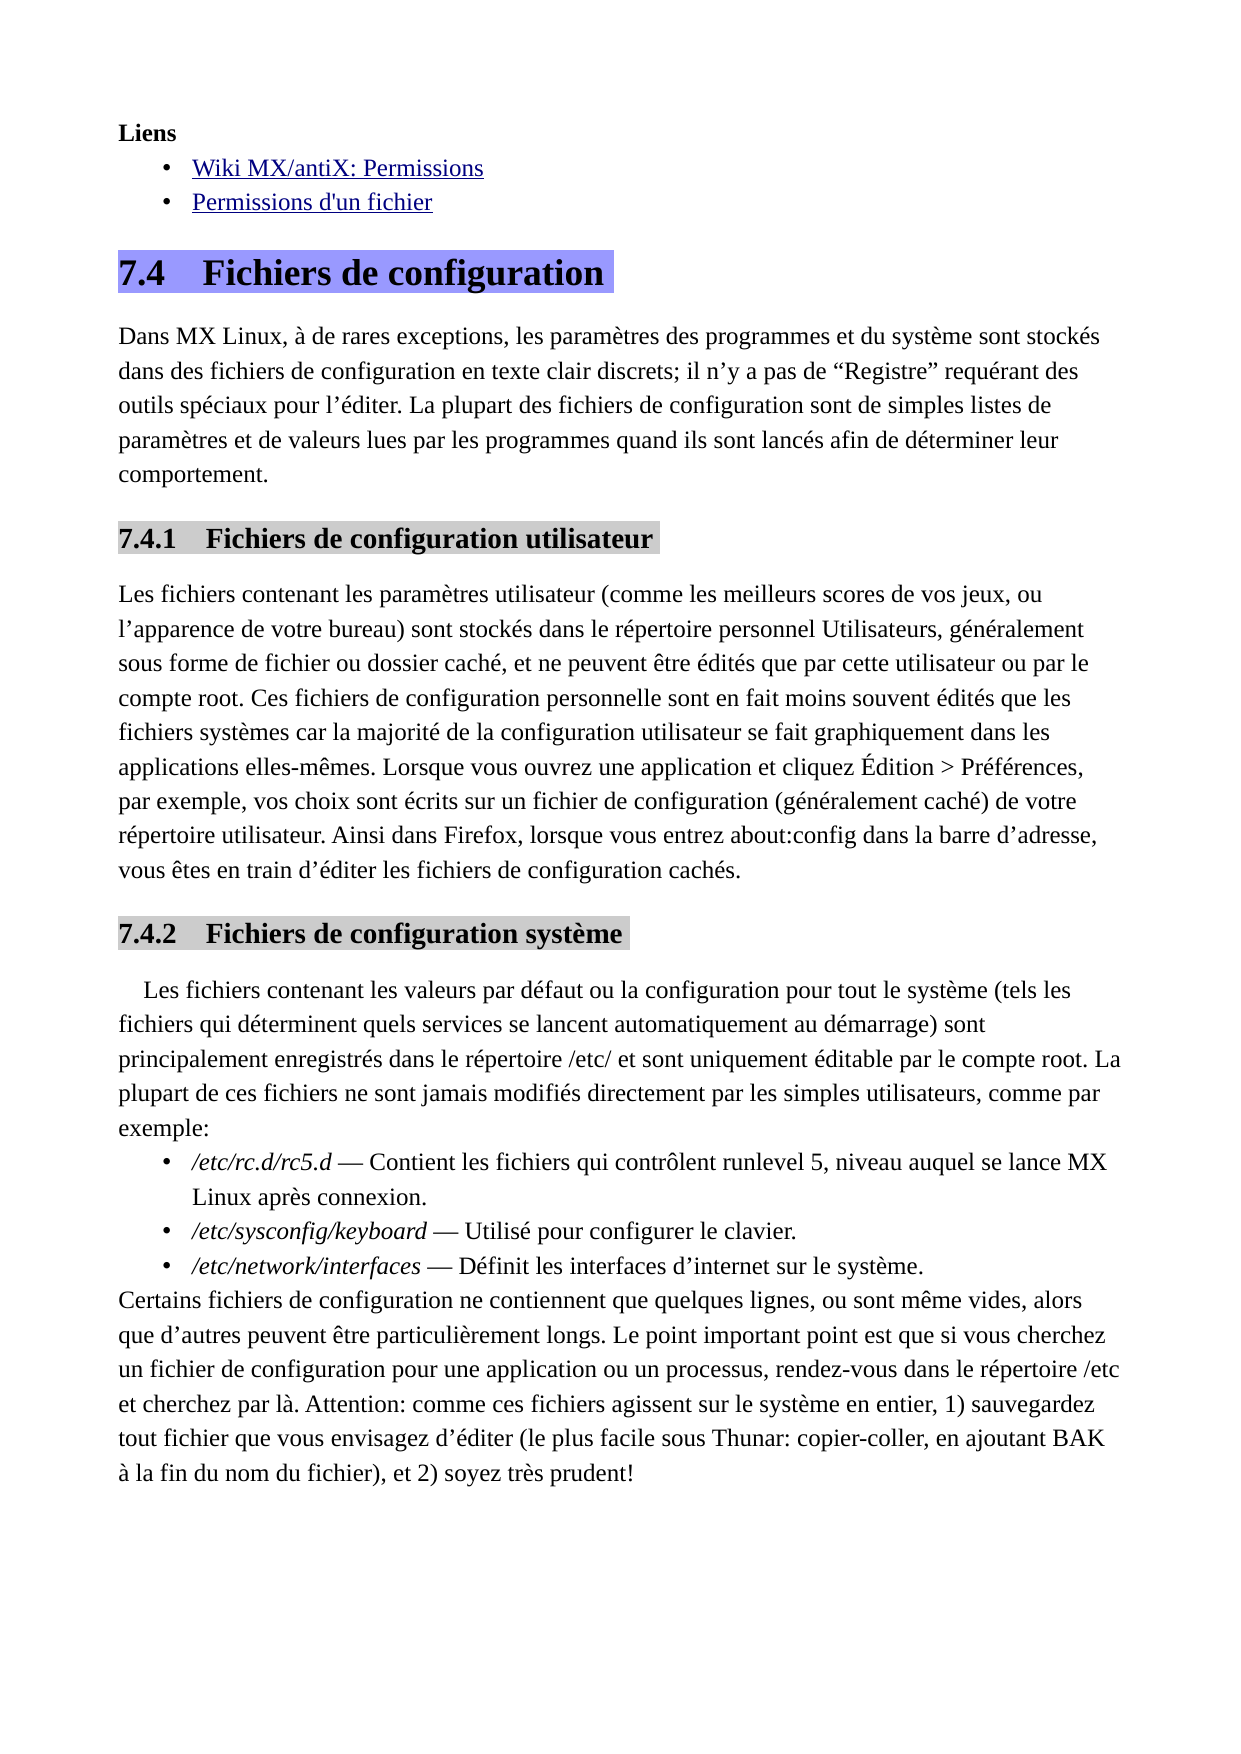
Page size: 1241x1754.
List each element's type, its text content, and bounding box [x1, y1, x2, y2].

text Les fichiers contenant les paramètres utilisateur (comme les meilleurs scores de vos jeux, ou l’apparence de votre bureau) sont stockés dans le répertoire personnel Utilisateurs, généralement sous forme de fichier ou dossier caché, et ne peuvent être édités que par cette utilisateur ou par le compte root. Ces fichiers de configuration personnelle sont en fait moins souvent édités que les fichiers systèmes car la majorité de la configuration utilisateur se fait graphiquement dans les applications elles-mêmes. Lorsque vous ouvrez une application et cliquez Édition > Préférences, par exemple, vos choix sont écrits sur un fichier de configuration (généralement caché) de votre répertoire utilisateur. Ainsi dans Firefox, lorsque vous entrez about:config dans la barre d’adresse, vous êtes en train d’éditer les fichiers de configuration cachés. [118, 579, 1122, 884]
text Certains fichiers de configuration ne contiennent que quelques lignes, ou sont même vides, alors que d’autres peuvent être particulièrement longs. Le point important point est que si vous cherchez un fichier de configuration pour une application ou un processus, rendez-vous dans le répertoire /etc et cherchez par là. Attention: comme ces fichiers agissent sur le système en entier, 1) sauvegardez tout fichier que vous envisagez d’éditer (le plus facile sous Thunar: copier-coller, en ajoutant BAK à la fin du nom du fichier), et 2) soyez très prudent! [118, 1285, 1122, 1486]
list Permissions d'un fichier [162, 187, 1122, 216]
list /etc/rc.d/rc5.d — Contient les fichiers qui contrôlent runlevel 5, niveau auquel se lance MX Linux après connexion. [162, 1147, 1122, 1211]
subtitle 7.4.2 Fichiers de configuration système [630, 916, 1122, 950]
list /etc/sysconfig/keyboard — Utilisé pour configurer le clavier. [162, 1216, 1122, 1245]
text Liens [118, 118, 1122, 147]
text Dans MX Linux, à de rares exceptions, les paramètres des programmes et du système sont stockés dans des fichiers de configuration en texte clair discrets; il n’y a pas de “Registre” requérant des outils spéciaux pour l’éditer. La plupart des fichiers de configuration sont de simples listes de paramètres et de valeurs lues par les programmes quand ils sont lancés afin de déterminer leur comportement. [118, 321, 1122, 488]
list Wiki MX/antiX: Permissions [162, 153, 1122, 181]
list /etc/network/interfaces — Définit les interfaces d’internet sur le système. [162, 1251, 1122, 1279]
text Les fichiers contenant les valeurs par défaut ou la configuration pour tout le système (tels les fichiers qui déterminent quels services se lancent automatiquement au démarrage) sont principalement enregistrés dans le répertoire /etc/ et sont uniquement éditable par le compte root. La plupart de ces fichiers ne sont jamais modifiés directement par les simples utilisateurs, comme par exemple: [118, 975, 1122, 1142]
subtitle 7.4 Fichiers de configuration [614, 250, 1122, 293]
subtitle 7.4.1 Fichiers de configuration utilisateur [660, 521, 1122, 554]
